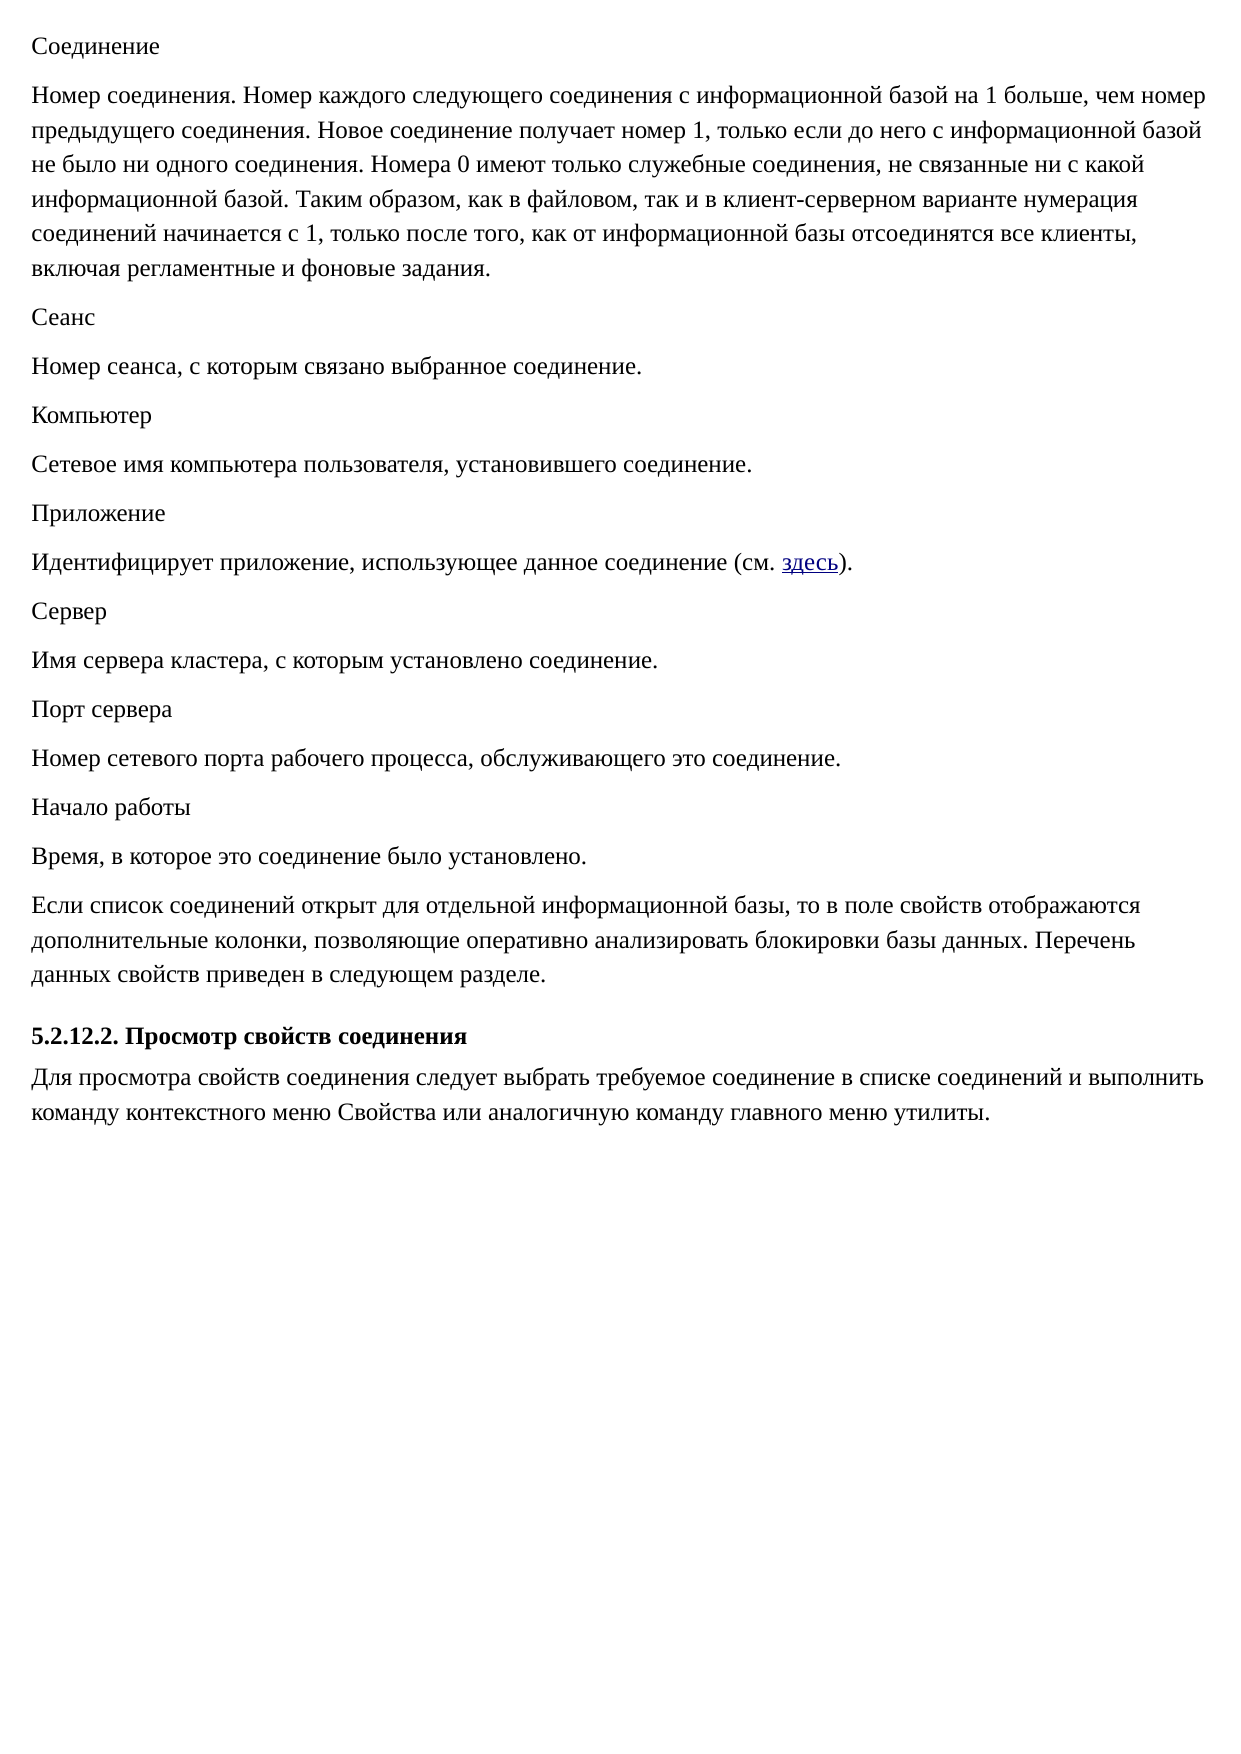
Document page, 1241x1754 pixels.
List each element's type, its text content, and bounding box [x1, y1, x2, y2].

text Сетевое имя компьютера пользователя, установившего соединение. [31, 449, 1212, 478]
text Сеанс [31, 302, 1212, 331]
text Номер сеанса, с которым связано выбранное соединение. [31, 351, 1212, 379]
text Порт сервера [31, 694, 1212, 723]
text Идентифицирует приложение, использующее данное соединение (см. здесь). [31, 547, 1212, 576]
text Компьютер [31, 400, 1212, 429]
text Приложение [31, 498, 1212, 527]
text Номер соединения. Номер каждого следующего соединения с информационной базой на 1 больше, чем номер предыдущего соединения. Новое соединение получает номер 1, только если до него с информационной базой не было ни одного соединения. Номера 0 имеют только служебные соединения, не связанные ни с какой информационной базой. Таким образом, как в файловом, так и в клиент-серверном варианте нумерация соединений начинается с 1, только после того, как от информационной базы отсоединятся все клиенты, включая регламентные и фоновые задания. [31, 80, 1212, 281]
text Начало работы [31, 792, 1212, 821]
text Для просмотра свойств соединения следует выбрать требуемое соединение в списке соединений и выполнить команду контекстного меню Свойства или аналогичную команду главного меню утилиты. [31, 1062, 1212, 1126]
subtitle 5.2.12.2. Просмотр свойств соединения [31, 1021, 1212, 1050]
text Если список соединений открыт для отдельной информационной базы, то в поле свойств отображаются дополнительные колонки, позволяющие оперативно анализировать блокировки базы данных. Перечень данных свойств приведен в следующем разделе. [31, 891, 1212, 988]
text Сервер [31, 596, 1212, 625]
text Время, в которое это соединение было установлено. [31, 841, 1212, 870]
text Номер сетевого порта рабочего процесса, обслуживающего это соединение. [31, 743, 1212, 772]
text Соединение [31, 31, 1212, 60]
text Имя сервера кластера, с которым установлено соединение. [31, 645, 1212, 674]
